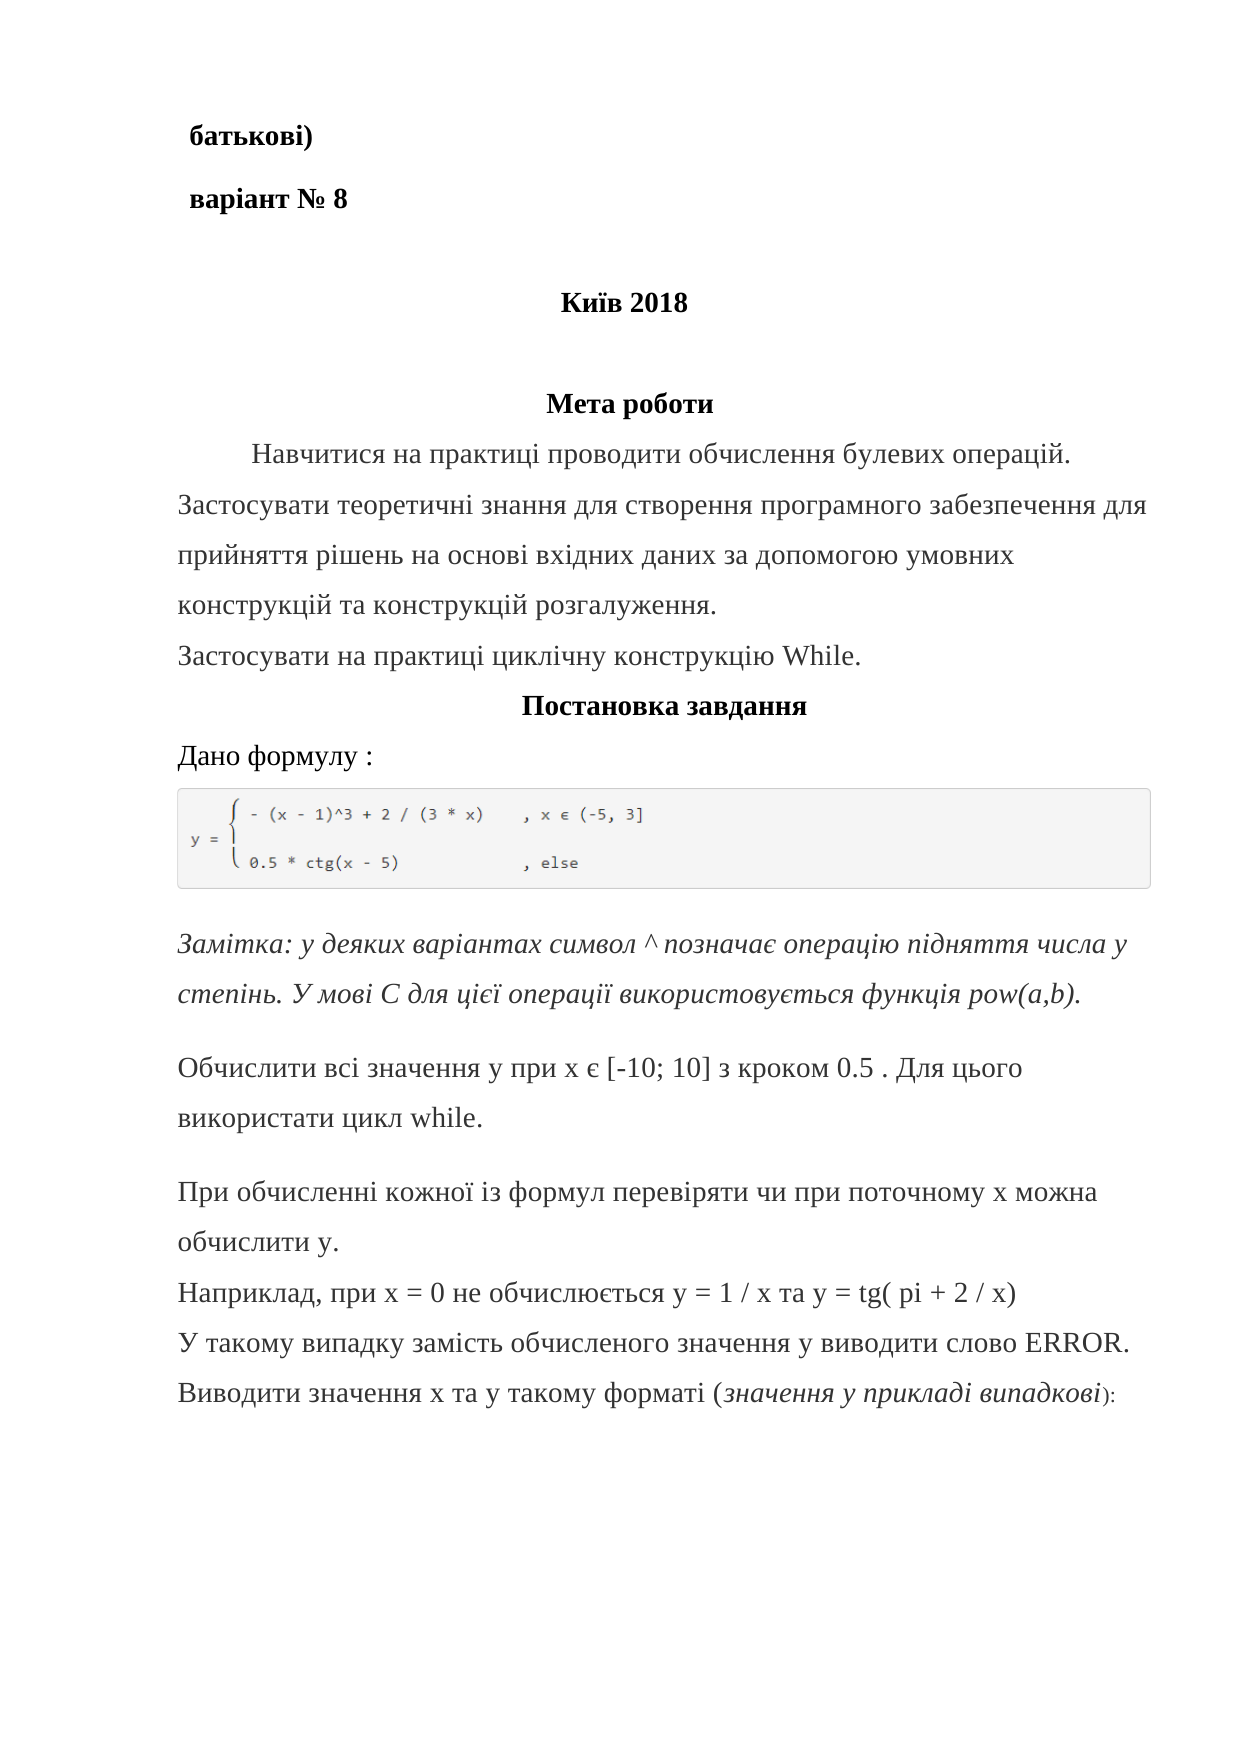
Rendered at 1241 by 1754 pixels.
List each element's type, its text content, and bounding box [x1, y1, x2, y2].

text Навчитися на практиці проводити обчислення булевих операцій. Застосувати теоретичні знання для створення програмного забезпечення для прийняття рішень на основі вхідних даних за допомогою умовних конструкцій та конструкцій розгалуження. Застосувати на практиці циклічну конструкцію While. [177, 436, 1152, 671]
text Постановка завдання [177, 688, 1152, 722]
picture [177, 788, 1152, 889]
text Обчислити всі значення y при x є [-10; 10] з кроком 0.5 . Для цього використати цикл while. [177, 1050, 1152, 1134]
table_cell [177, 227, 547, 286]
table_cell [571, 227, 1152, 286]
text Мета роботи [251, 386, 1152, 420]
table_header батькові) варіант № 8 [177, 118, 547, 227]
text Київ 2018 [472, 286, 1152, 319]
table_header [571, 118, 1152, 227]
table_header [547, 118, 571, 227]
table_cell [547, 227, 571, 286]
text Замітка: у деяких варіантах символ ^ позначає операцію підняття числа у степінь. У мові С для цієї операції використовується функція pow(a,b). [177, 926, 1152, 1010]
text При обчисленні кожної із формул перевіряти чи при поточному x можна обчислити y. Наприклад, при x = 0 не обчислюється y = 1 / x тa y = tg( pi + 2 / x) У такому випадку замість обчисленого значення y виводити словo ERROR. Виводити значення x та у такому форматі (значення у прикладі випадкові): [177, 1174, 1152, 1409]
text Дано формулу : [177, 738, 1152, 772]
